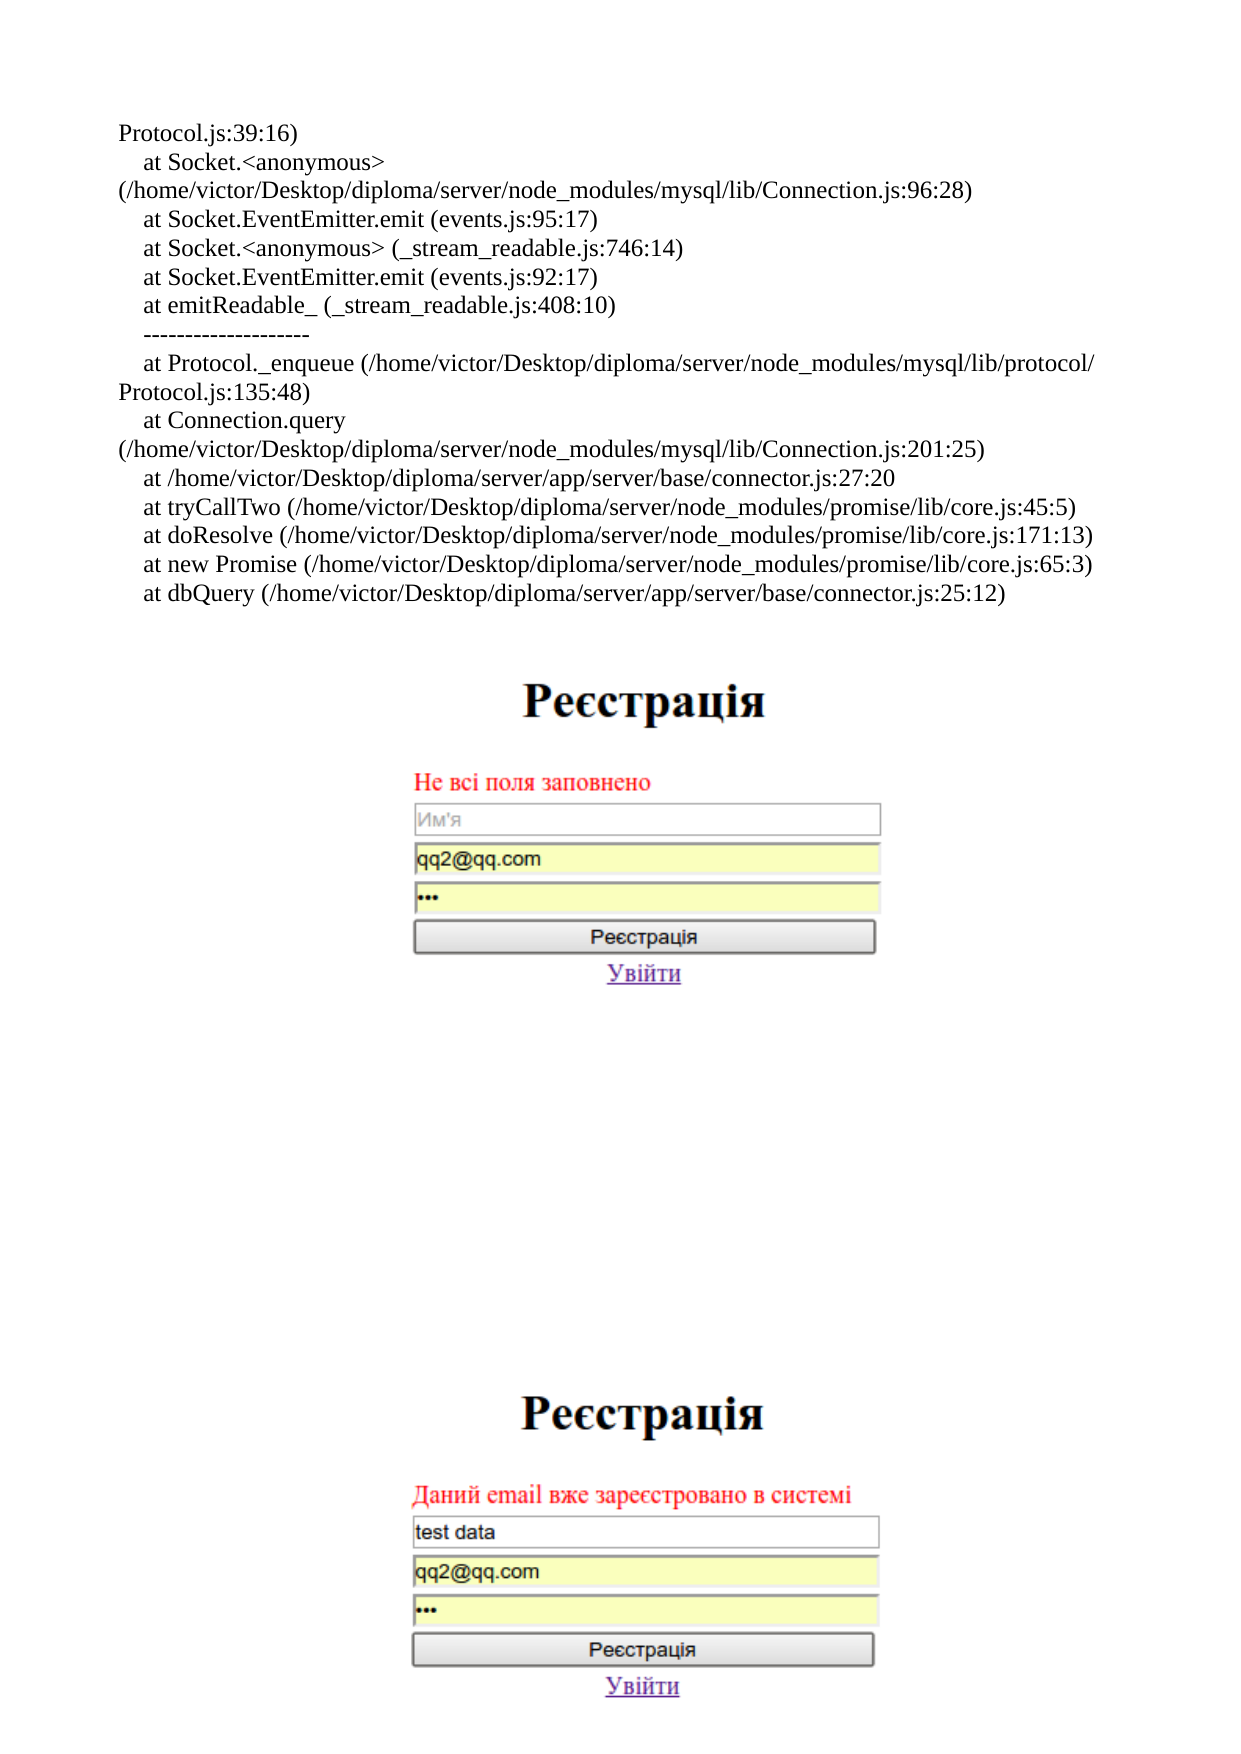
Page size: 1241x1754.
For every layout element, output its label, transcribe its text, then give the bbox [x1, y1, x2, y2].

picture [252, 664, 988, 1049]
text at Socket.<anonymous> (_stream_readable.js:746:14) [118, 233, 1122, 262]
text -------------------- [118, 319, 1122, 348]
text at new Promise (/home/victor/Desktop/diploma/server/node_modules/promise/lib/core.js:65:3) [118, 549, 1122, 578]
text at Protocol._enqueue (/home/victor/Desktop/diploma/server/node_modules/mysql/lib/protocol/Protocol.js:135:48) [118, 348, 1122, 406]
text Protocol.js:39:16) [118, 118, 1122, 147]
text at Socket.<anonymous> (/home/victor/Desktop/diploma/server/node_modules/mysql/lib/Connection.js:96:28) [118, 147, 1122, 204]
text at /home/victor/Desktop/diploma/server/app/server/base/connector.js:27:20 [118, 463, 1122, 492]
text at emitReadable_ (_stream_readable.js:408:10) [118, 291, 1122, 319]
text at Socket.EventEmitter.emit (events.js:92:17) [118, 262, 1122, 291]
text at doResolve (/home/victor/Desktop/diploma/server/node_modules/promise/lib/core.js:171:13) [118, 521, 1122, 549]
text at Socket.EventEmitter.emit (events.js:95:17) [118, 204, 1122, 233]
picture [292, 1378, 949, 1754]
text at tryCallTwo (/home/victor/Desktop/diploma/server/node_modules/promise/lib/core.js:45:5) [118, 492, 1122, 521]
text at dbQuery (/home/victor/Desktop/diploma/server/app/server/base/connector.js:25:12) [118, 578, 1122, 607]
text at Connection.query (/home/victor/Desktop/diploma/server/node_modules/mysql/lib/Connection.js:201:25) [118, 406, 1122, 463]
